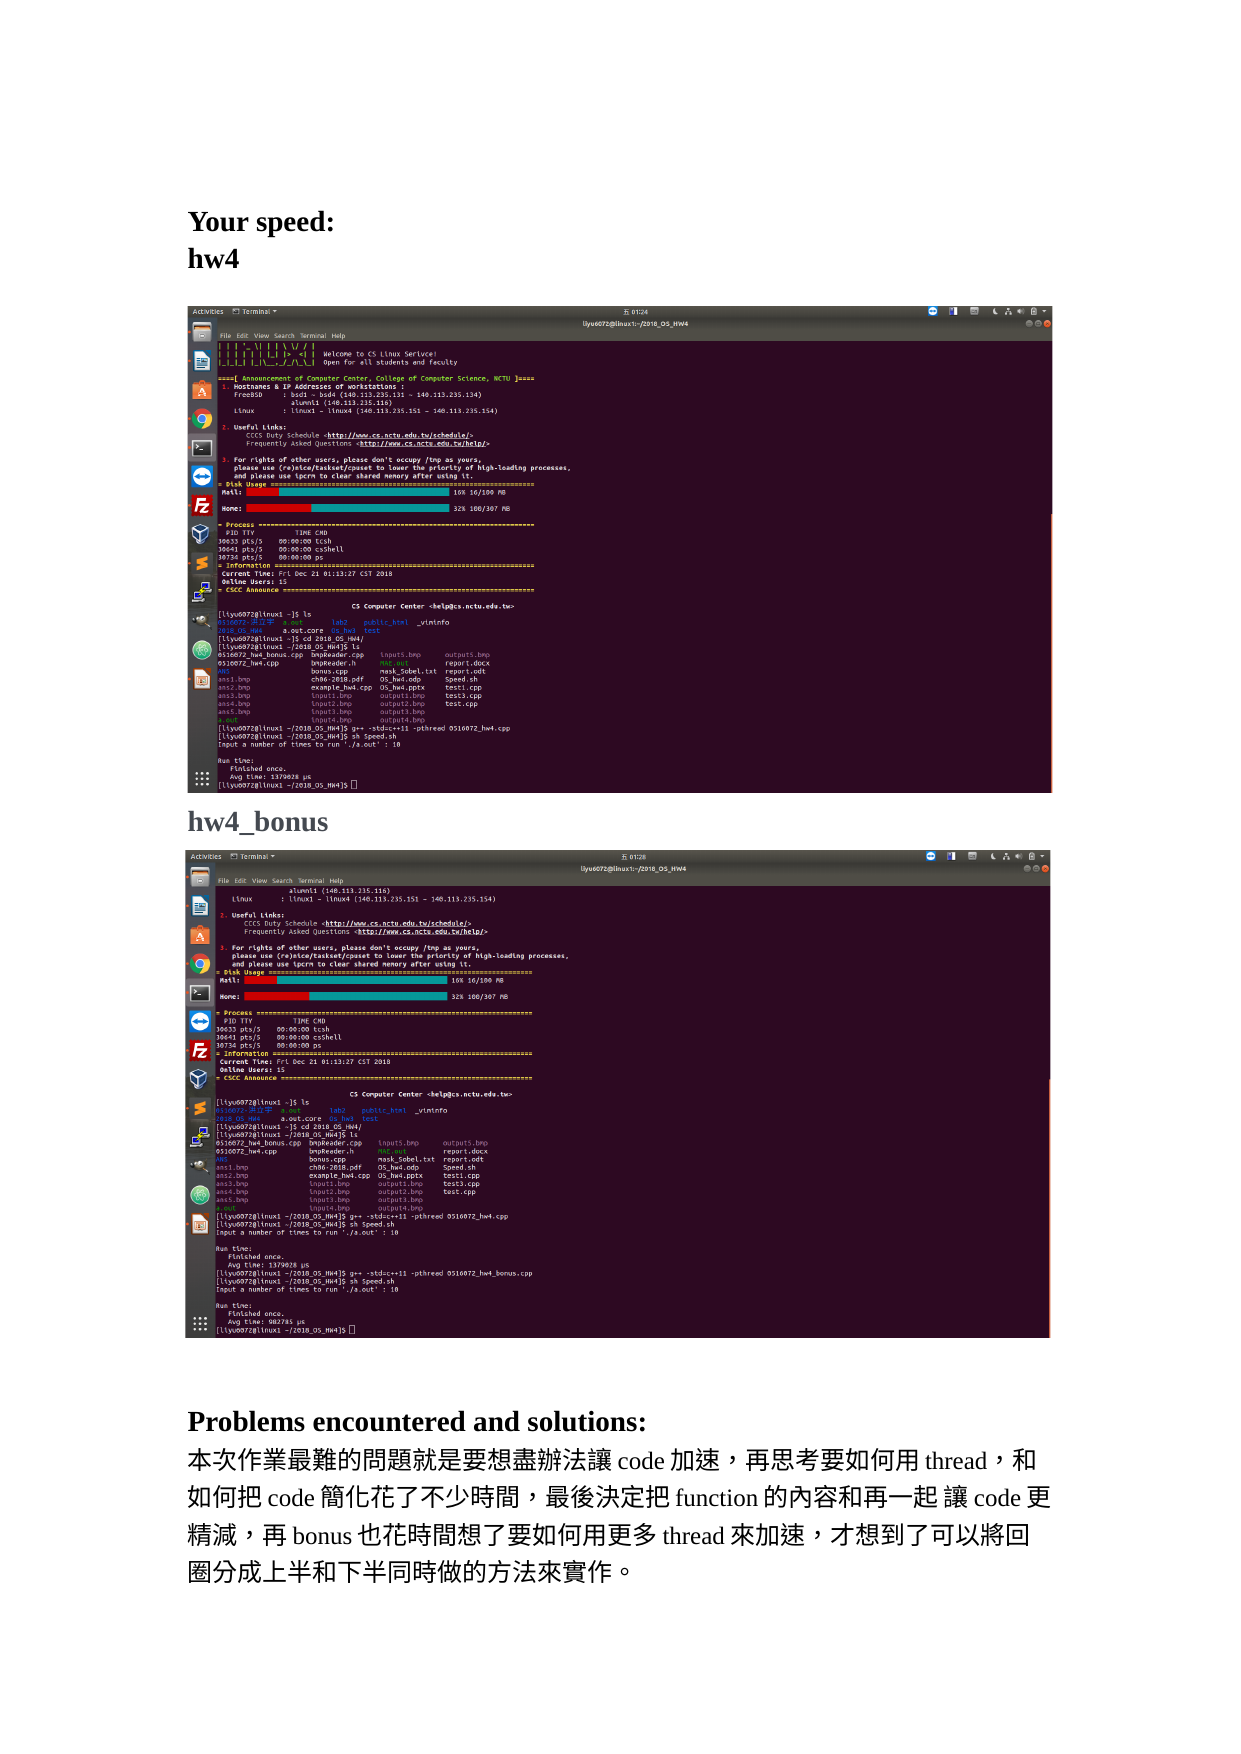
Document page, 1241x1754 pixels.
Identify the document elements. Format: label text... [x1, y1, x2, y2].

picture [185, 850, 1051, 1338]
text hw4_bonus [187, 793, 1053, 839]
text 本次作業最難的問題就是要想盡辦法讓code加速，再思考要如何用thread，和如何把code簡化花了不少時間，最後決定把function的內容和再一起 讓code更精減，再bonus也花時間想了要如何用更多thread來加速，才想到了可以將回圈分成上半和下半同時做的方法來實作。 [187, 1439, 1053, 1589]
text [187, 277, 1053, 306]
text Your speed: [187, 202, 1053, 239]
text hw4 [187, 239, 1053, 277]
picture [187, 306, 1053, 793]
text Problems encountered and solutions: [187, 1402, 1053, 1439]
